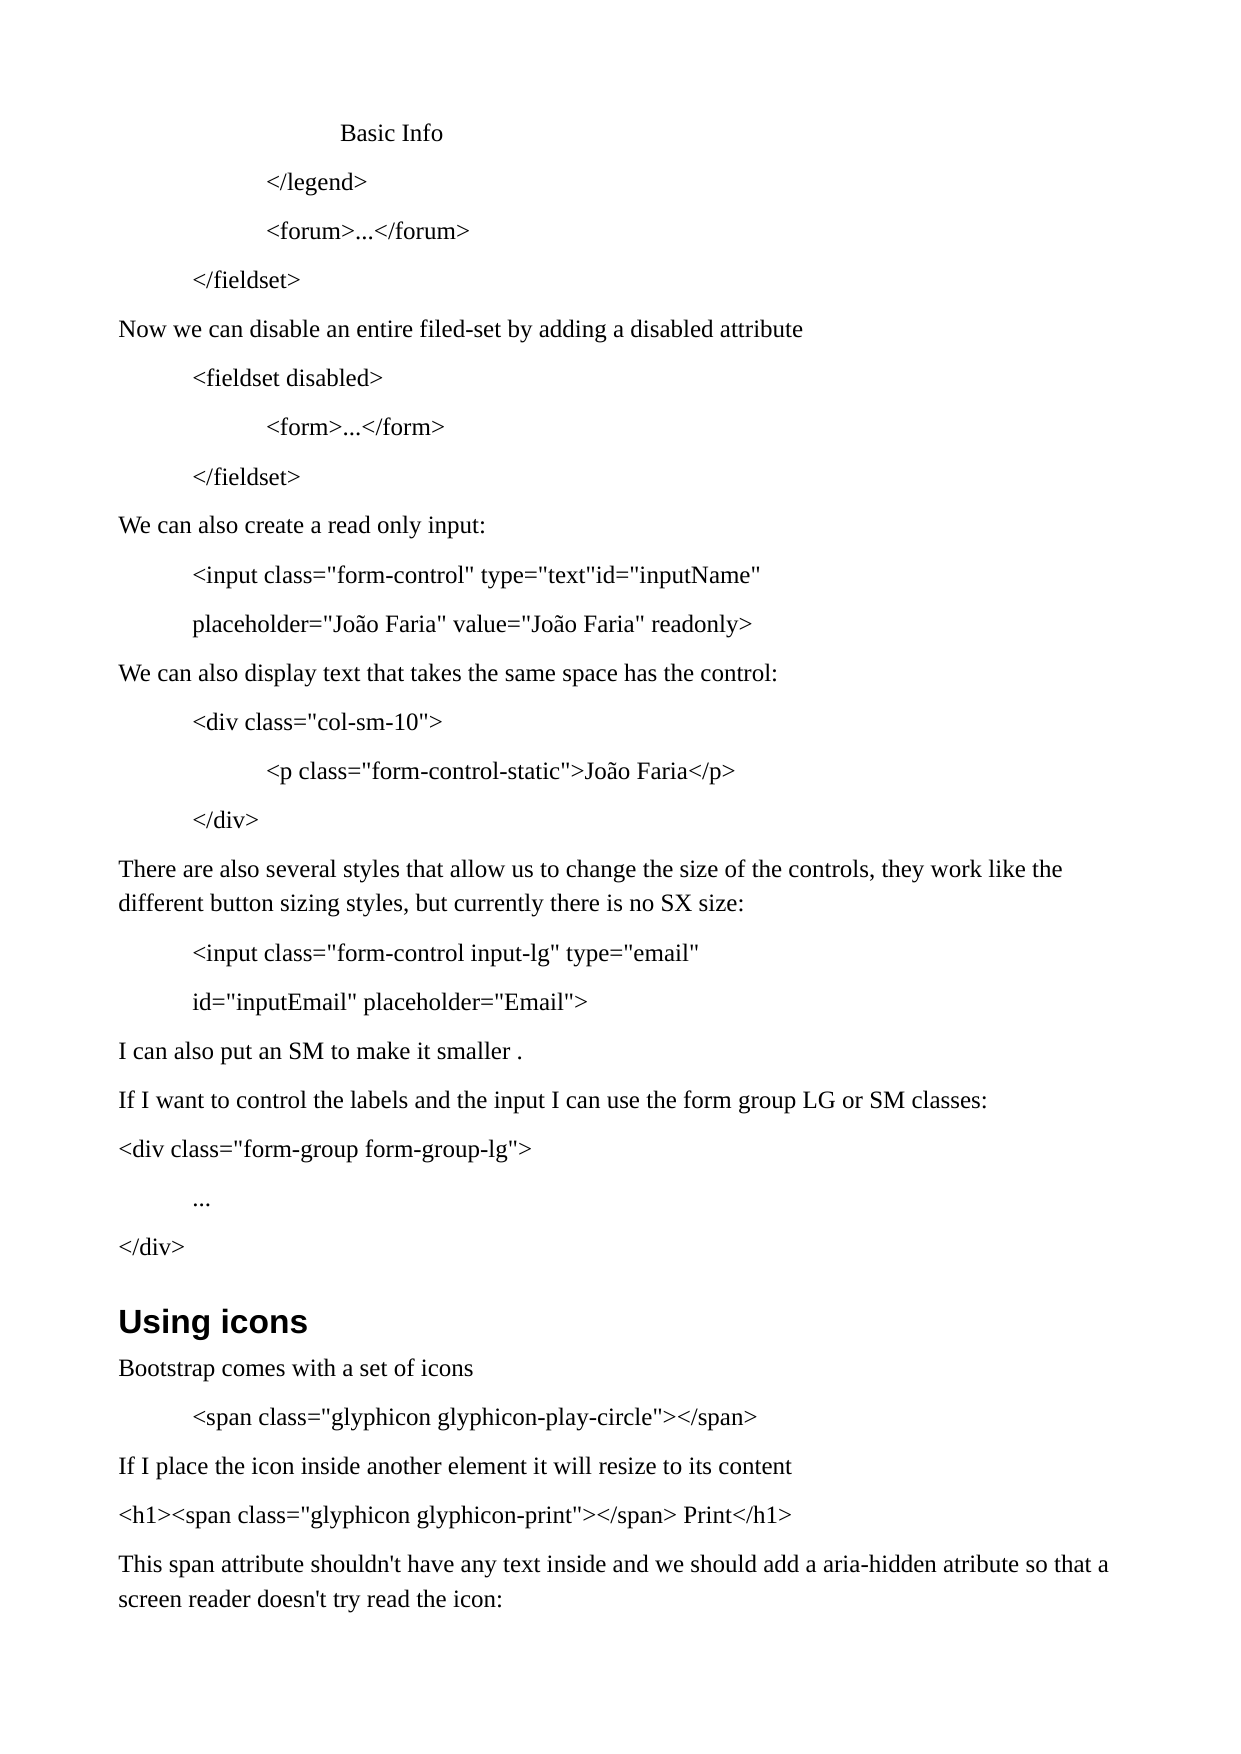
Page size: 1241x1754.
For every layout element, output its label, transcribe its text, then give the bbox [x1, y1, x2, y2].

text Now we can disable an entire filed-set by adding a disabled attribute [118, 314, 1122, 343]
text We can also create a read only input: [118, 511, 1122, 539]
text <input class="form-control input-lg" type="email" [118, 938, 1122, 966]
text <div class="form-group form-group-lg"> [118, 1134, 1122, 1163]
text ... [118, 1183, 1122, 1212]
text If I place the icon inside another element it will resize to its content [118, 1451, 1122, 1480]
text <div class="col-sm-10"> [118, 707, 1122, 736]
text </fieldset> [118, 462, 1122, 490]
text We can also display text that takes the same space has the control: [118, 658, 1122, 687]
subtitle Using icons [118, 1302, 1122, 1341]
text <input class="form-control" type="text"id="inputName" [118, 560, 1122, 588]
text <forum>...</forum> [118, 216, 1122, 245]
text <form>...</form> [118, 412, 1122, 441]
text <p class="form-control-static">João Faria</p> [118, 756, 1122, 785]
text <fieldset disabled> [118, 363, 1122, 392]
text Basic Info [118, 118, 1122, 147]
text <span class="glyphicon glyphicon-play-circle"></span> [118, 1402, 1122, 1431]
text <h1><span class="glyphicon glyphicon-print"></span> Print</h1> [118, 1500, 1122, 1529]
text If I want to control the labels and the input I can use the form group LG or SM classes: [118, 1085, 1122, 1113]
text </div> [118, 1232, 1122, 1261]
text </div> [118, 805, 1122, 834]
text This span attribute shouldn't have any text inside and we should add a aria-hidden atribute so that a screen reader doesn't try read the icon: [118, 1549, 1122, 1612]
text Bootstrap comes with a set of icons [118, 1353, 1122, 1382]
text placeholder="João Faria" value="João Faria" readonly> [118, 609, 1122, 637]
text There are also several styles that allow us to change the size of the controls, they work like the different button sizing styles, but currently there is no SX size: [118, 854, 1122, 917]
text id="inputEmail" placeholder="Email"> [118, 987, 1122, 1015]
text </legend> [118, 167, 1122, 196]
text </fieldset> [118, 265, 1122, 294]
text I can also put an SM to make it smaller . [118, 1036, 1122, 1064]
